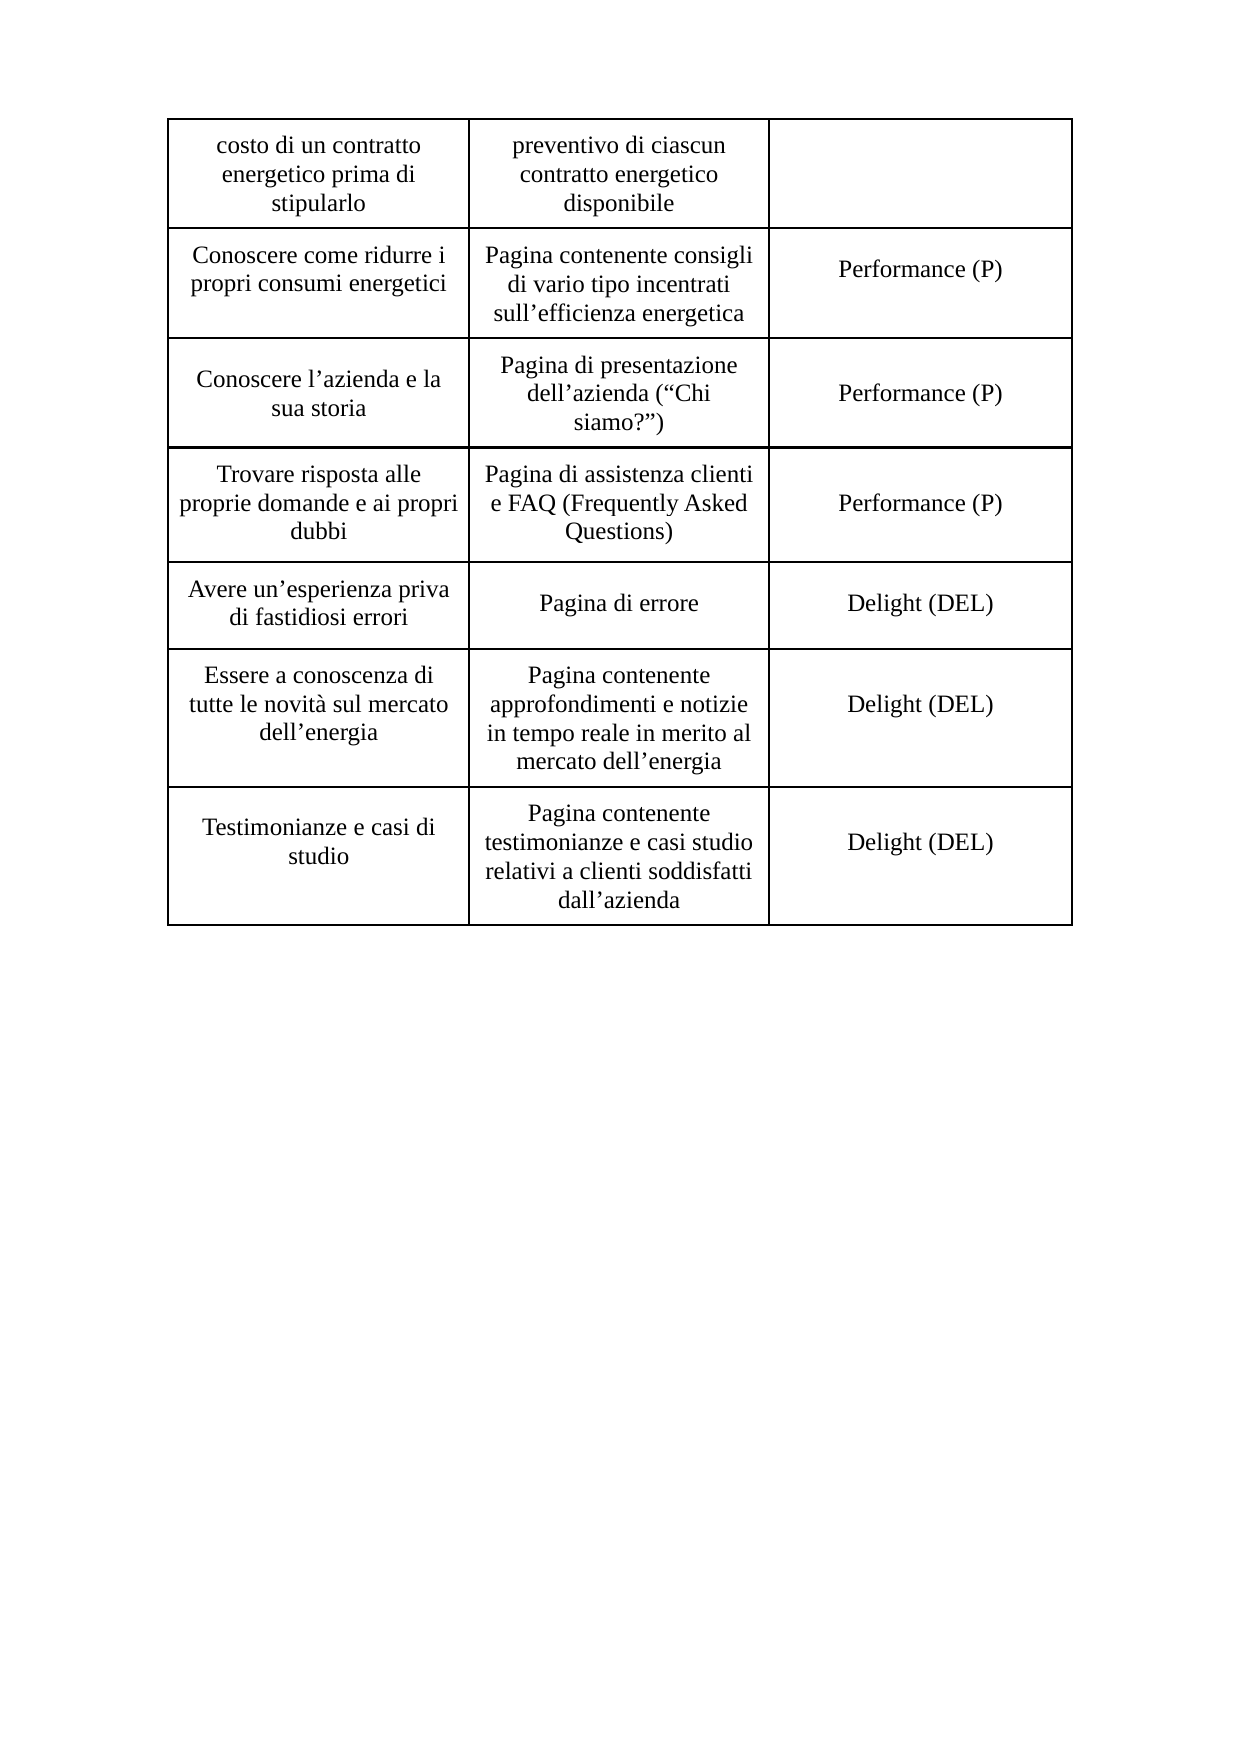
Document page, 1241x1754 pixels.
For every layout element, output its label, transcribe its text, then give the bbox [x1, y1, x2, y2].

table_cell Performance (P) [770, 229, 1071, 337]
table_cell Pagina di presentazione dell’azienda (“Chi siamo?”) [470, 339, 768, 446]
table_cell Testimonianze e casi di studio [169, 788, 468, 924]
table_cell Delight (DEL) [770, 788, 1071, 924]
table_cell Delight (DEL) [770, 563, 1071, 647]
table_cell Pagina di assistenza clienti e FAQ (Frequently Asked Questions) [470, 449, 768, 561]
table_cell preventivo di ciascun contratto energetico disponibile [470, 120, 768, 227]
table_cell Conoscere come ridurre i propri consumi energetici [169, 229, 468, 337]
table_cell costo di un contratto energetico prima di stipularlo [169, 120, 468, 227]
table_cell Pagina contenente testimonianze e casi studio relativi a clienti soddisfatti dall’azienda [470, 788, 768, 924]
table_cell Pagina contenente consigli di vario tipo incentrati sull’efficienza energetica [470, 229, 768, 337]
table_cell Pagina contenente approfondimenti e notizie in tempo reale in merito al mercato dell’energia [470, 650, 768, 786]
table_cell Performance (P) [770, 449, 1071, 561]
table_cell Trovare risposta alle proprie domande e ai propri dubbi [169, 449, 468, 561]
table_cell Performance (P) [770, 339, 1071, 446]
table_cell Avere un’esperienza priva di fastidiosi errori [169, 563, 468, 647]
table_cell Pagina di errore [470, 563, 768, 647]
table_cell Delight (DEL) [770, 650, 1071, 786]
table_cell Conoscere l’azienda e la sua storia [169, 339, 468, 446]
table_cell Essere a conoscenza di tutte le novità sul mercato dell’energia [169, 650, 468, 786]
table_cell [770, 120, 1071, 227]
